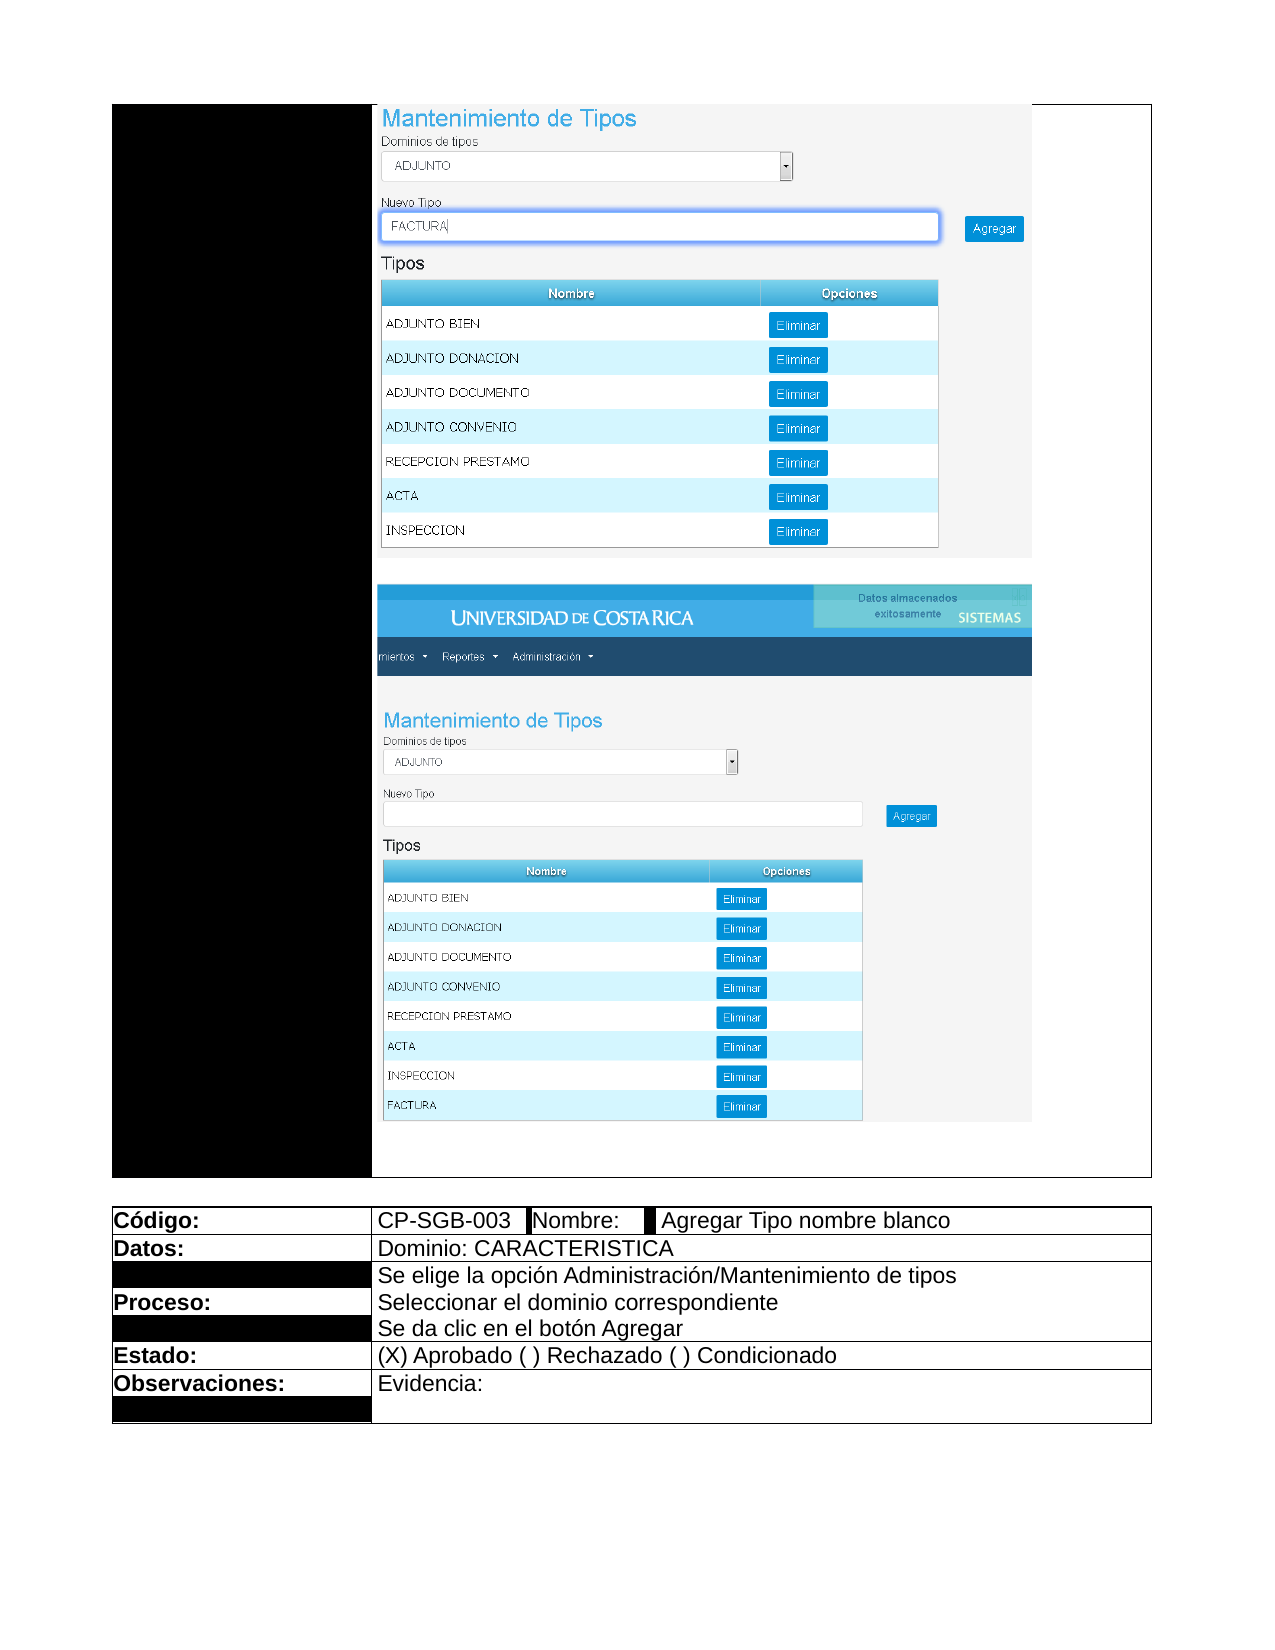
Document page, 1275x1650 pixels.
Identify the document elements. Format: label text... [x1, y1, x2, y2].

table_cell Observaciones: [113, 1396, 371, 1422]
table_cell Evidencia: [372, 105, 377, 1177]
table_cell Proceso: [113, 1315, 371, 1341]
table_cell Observaciones: [113, 105, 371, 1177]
table_cell Evidencia: [1140, 1370, 1151, 1422]
table_header Agregar Tipo nombre blanco [656, 1208, 1151, 1234]
table_header Nombre: [644, 1208, 655, 1234]
table_cell Proceso: [113, 1262, 371, 1288]
table_header CP-SGB-003 [515, 1208, 526, 1234]
table_cell Evidencia: [372, 1370, 377, 1422]
table_cell Evidencia: [1140, 105, 1151, 1177]
